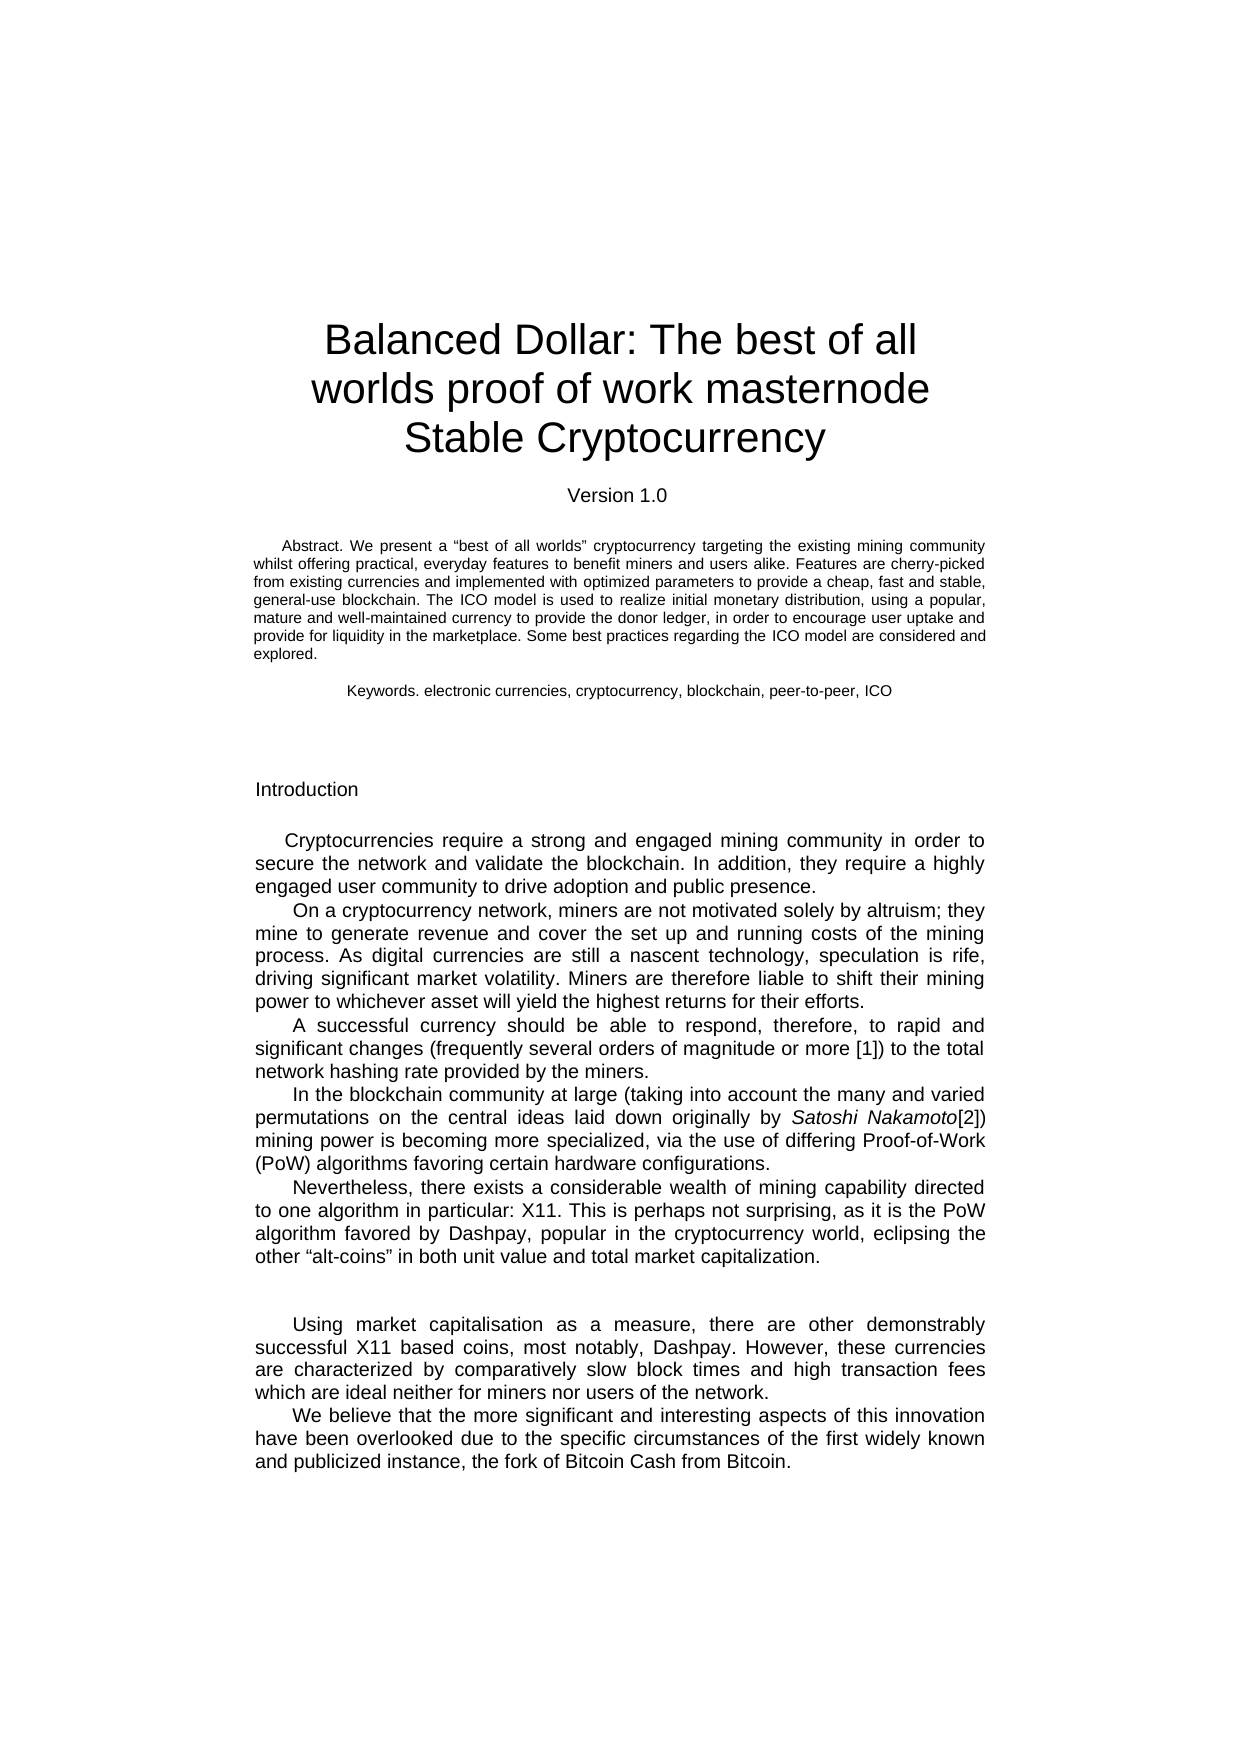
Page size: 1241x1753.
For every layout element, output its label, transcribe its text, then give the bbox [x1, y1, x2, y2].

text Version 1.0 [253, 484, 987, 506]
text On a cryptocurrency network, miners are not motivated solely by altruism; they mine to generate revenue and cover the set up and running costs of the mining process. As digital currencies are still a nascent technology, speculation is rife, driving significant market volatility. Miners are therefore liable to shift their mining power to whichever asset will yield the highest returns for their efforts. [255, 898, 986, 1013]
text Balanced Dollar: The best of all worlds proof of work masternode Stable Cryptocurrency [301, 314, 940, 462]
text In the blockchain community at large (taking into account the many and varied permutations on the central ideas laid down originally by Satoshi Nakamoto[2]) mining power is becoming more specialized, via the use of differing Proof-of-Work (PoW) algorithms favoring certain hardware configurations. [255, 1083, 986, 1175]
text A successful currency should be able to respond, therefore, to rapid and significant changes (frequently several orders of magnitude or more [1]) to the total network hashing rate provided by the miners. [255, 1014, 986, 1082]
text Nevertheless, there exists a considerable wealth of mining capability directed to one algorithm in particular: X11. This is perhaps not surprising, as it is the PoW algorithm favored by Dashpay, popular in the cryptocurrency world, eclipsing the other “alt-coins” in both unit value and total market capitalization. [255, 1176, 986, 1267]
text Keywords. electronic currencies, cryptocurrency, blockchain, peer-to-peer, ICO [347, 682, 987, 699]
text Cryptocurrencies require a strong and engaged mining community in order to secure the network and validate the blockchain. In addition, they require a highly engaged user community to drive adoption and public presence. [255, 829, 986, 898]
text We believe that the more significant and interesting aspects of this innovation have been overlooked due to the specific circumstances of the first widely known and publicized instance, the fork of Bitcoin Cash from Bitcoin. [255, 1404, 986, 1472]
text Abstract. We present a “best of all worlds” cryptocurrency targeting the existing mining community whilst offering practical, everyday features to benefit miners and users alike. Features are cherry-picked from existing currencies and implemented with optimized parameters to provide a cheap, fast and stable, general-use blockchain. The ICO model is used to realize initial monetary distribution, using a popular, mature and well-maintained currency to provide the donor ledger, in order to encourage user uptake and provide for liquidity in the marketplace. Some best practices regarding the ICO model are considered and explored. [253, 537, 987, 663]
text Introduction [255, 777, 987, 800]
text Using market capitalisation as a measure, there are other demonstrably successful X11 based coins, most notably, Dashpay. However, these currencies are characterized by comparatively slow block times and high transaction fees which are ideal neither for miners nor users of the network. [255, 1313, 986, 1404]
